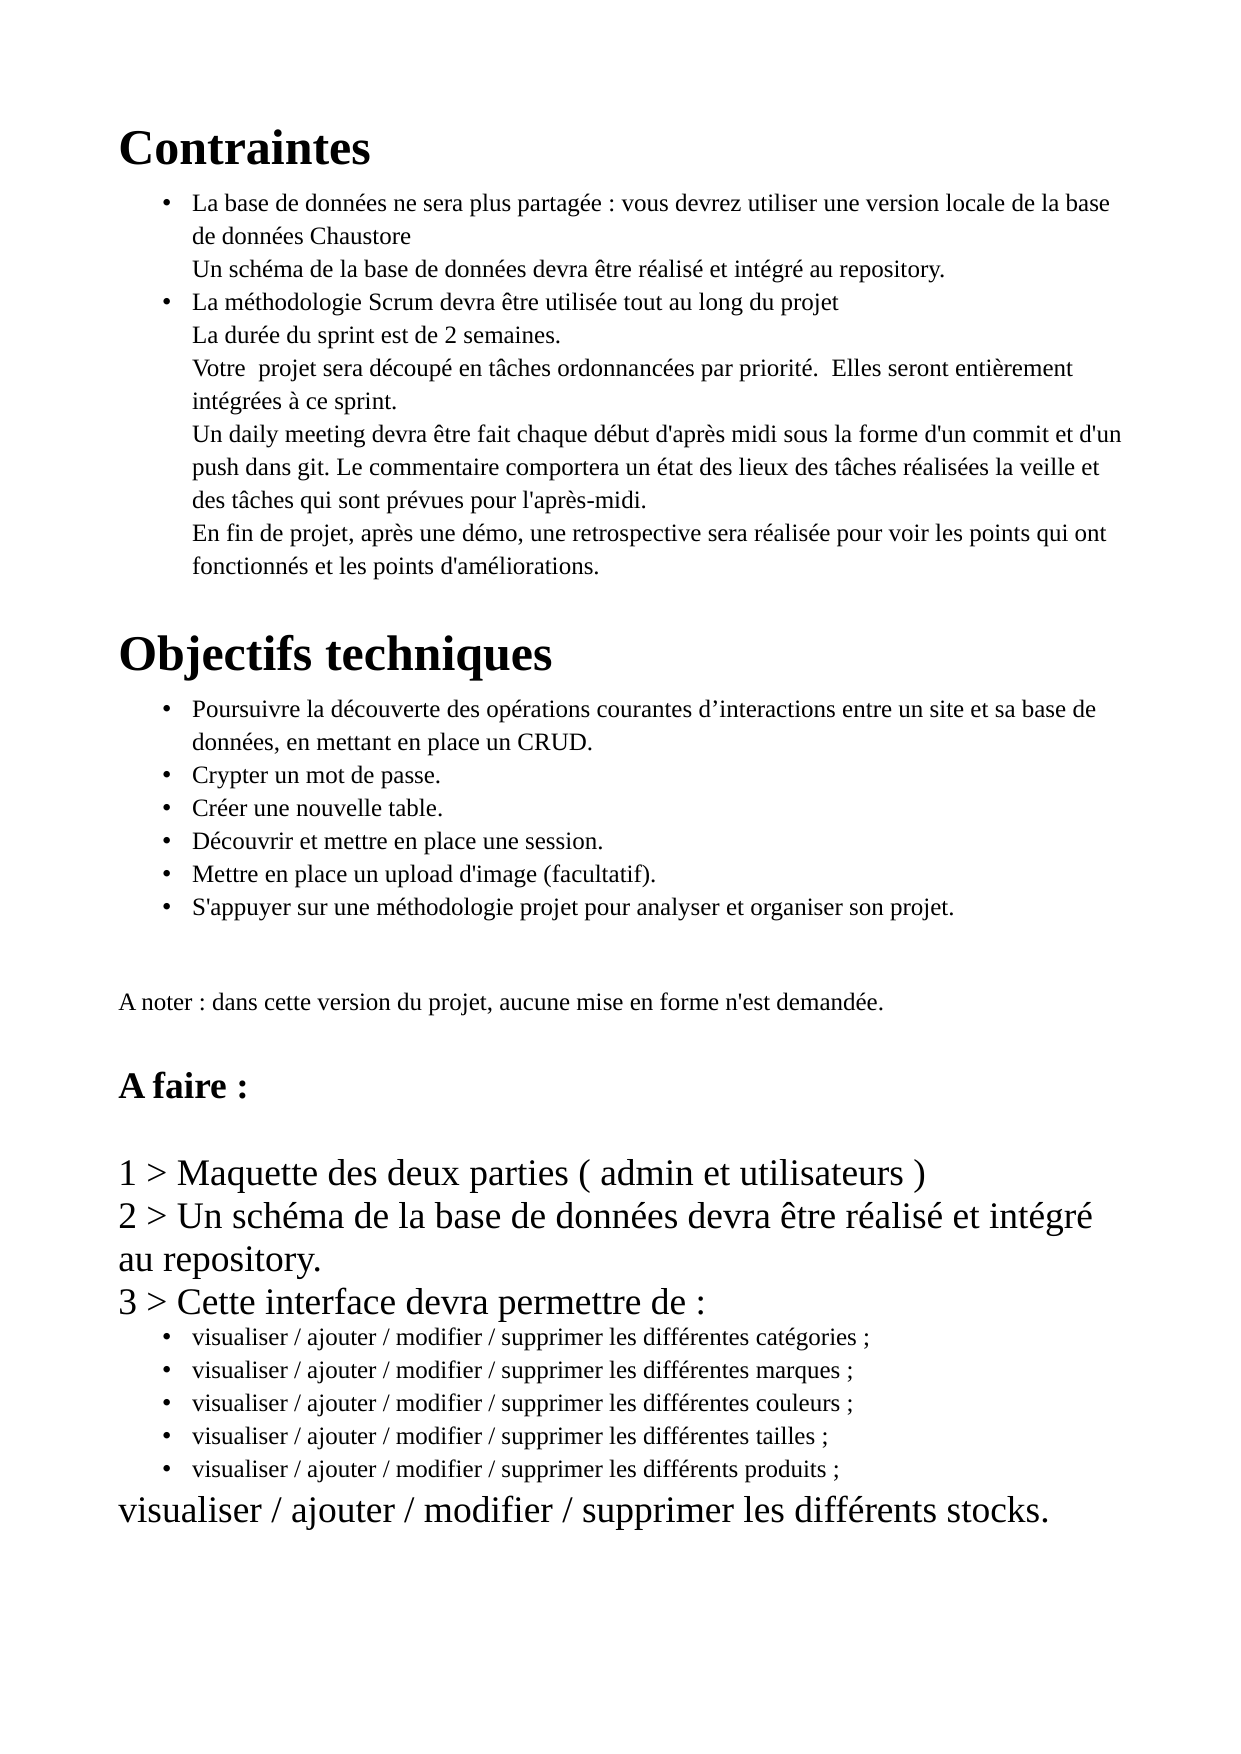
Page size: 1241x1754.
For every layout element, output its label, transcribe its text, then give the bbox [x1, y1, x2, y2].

list S'appuyer sur une méthodologie projet pour analyser et organiser son projet. [162, 892, 1122, 921]
list La méthodologie Scrum devra être utilisée tout au long du projet La durée du sprint est de 2 semaines. Votre projet sera découpé en tâches ordonnancées par priorité. Elles seront entièrement intégrées à ce sprint. Un daily meeting devra être fait chaque début d'après midi sous la forme d'un commit et d'un push dans git. Le commentaire comportera un état des lieux des tâches réalisées la veille et des tâches qui sont prévues pour l'après-midi. En fin de projet, après une démo, une retrospective sera réalisée pour voir les points qui ont fonctionnés et les points d'améliorations. [162, 287, 1122, 580]
list Mettre en place un upload d'image (facultatif). [162, 859, 1122, 888]
list visualiser / ajouter / modifier / supprimer les différentes couleurs ; [162, 1388, 1122, 1417]
text 2 > Un schéma de la base de données devra être réalisé et intégré au repository. [118, 1193, 1122, 1279]
list La base de données ne sera plus partagée : vous devrez utiliser une version locale de la base de données Chaustore Un schéma de la base de données devra être réalisé et intégré au repository. [162, 188, 1122, 283]
text A faire : [118, 1064, 1122, 1107]
list Découvrir et mettre en place une session. [162, 826, 1122, 855]
list visualiser / ajouter / modifier / supprimer les différentes marques ; [162, 1355, 1122, 1384]
list Poursuivre la découverte des opérations courantes d’interactions entre un site et sa base de données, en mettant en place un CRUD. [162, 694, 1122, 756]
list Crypter un mot de passe. [162, 760, 1122, 789]
text 3 > Cette interface devra permettre de : [118, 1279, 1122, 1322]
list visualiser / ajouter / modifier / supprimer les différentes tailles ; [162, 1421, 1122, 1450]
subtitle Contraintes [118, 118, 1122, 176]
text 1 > Maquette des deux parties ( admin et utilisateurs ) [118, 1150, 1122, 1193]
list Créer une nouvelle table. [162, 793, 1122, 822]
text A noter : dans cette version du projet, aucune mise en forme n'est demandée. [118, 987, 1122, 1016]
text visualiser / ajouter / modifier / supprimer les différents stocks. [118, 1487, 1122, 1531]
list visualiser / ajouter / modifier / supprimer les différents produits ; [162, 1454, 1122, 1483]
subtitle Objectifs techniques [118, 624, 1122, 681]
list visualiser / ajouter / modifier / supprimer les différentes catégories ; [162, 1322, 1122, 1351]
